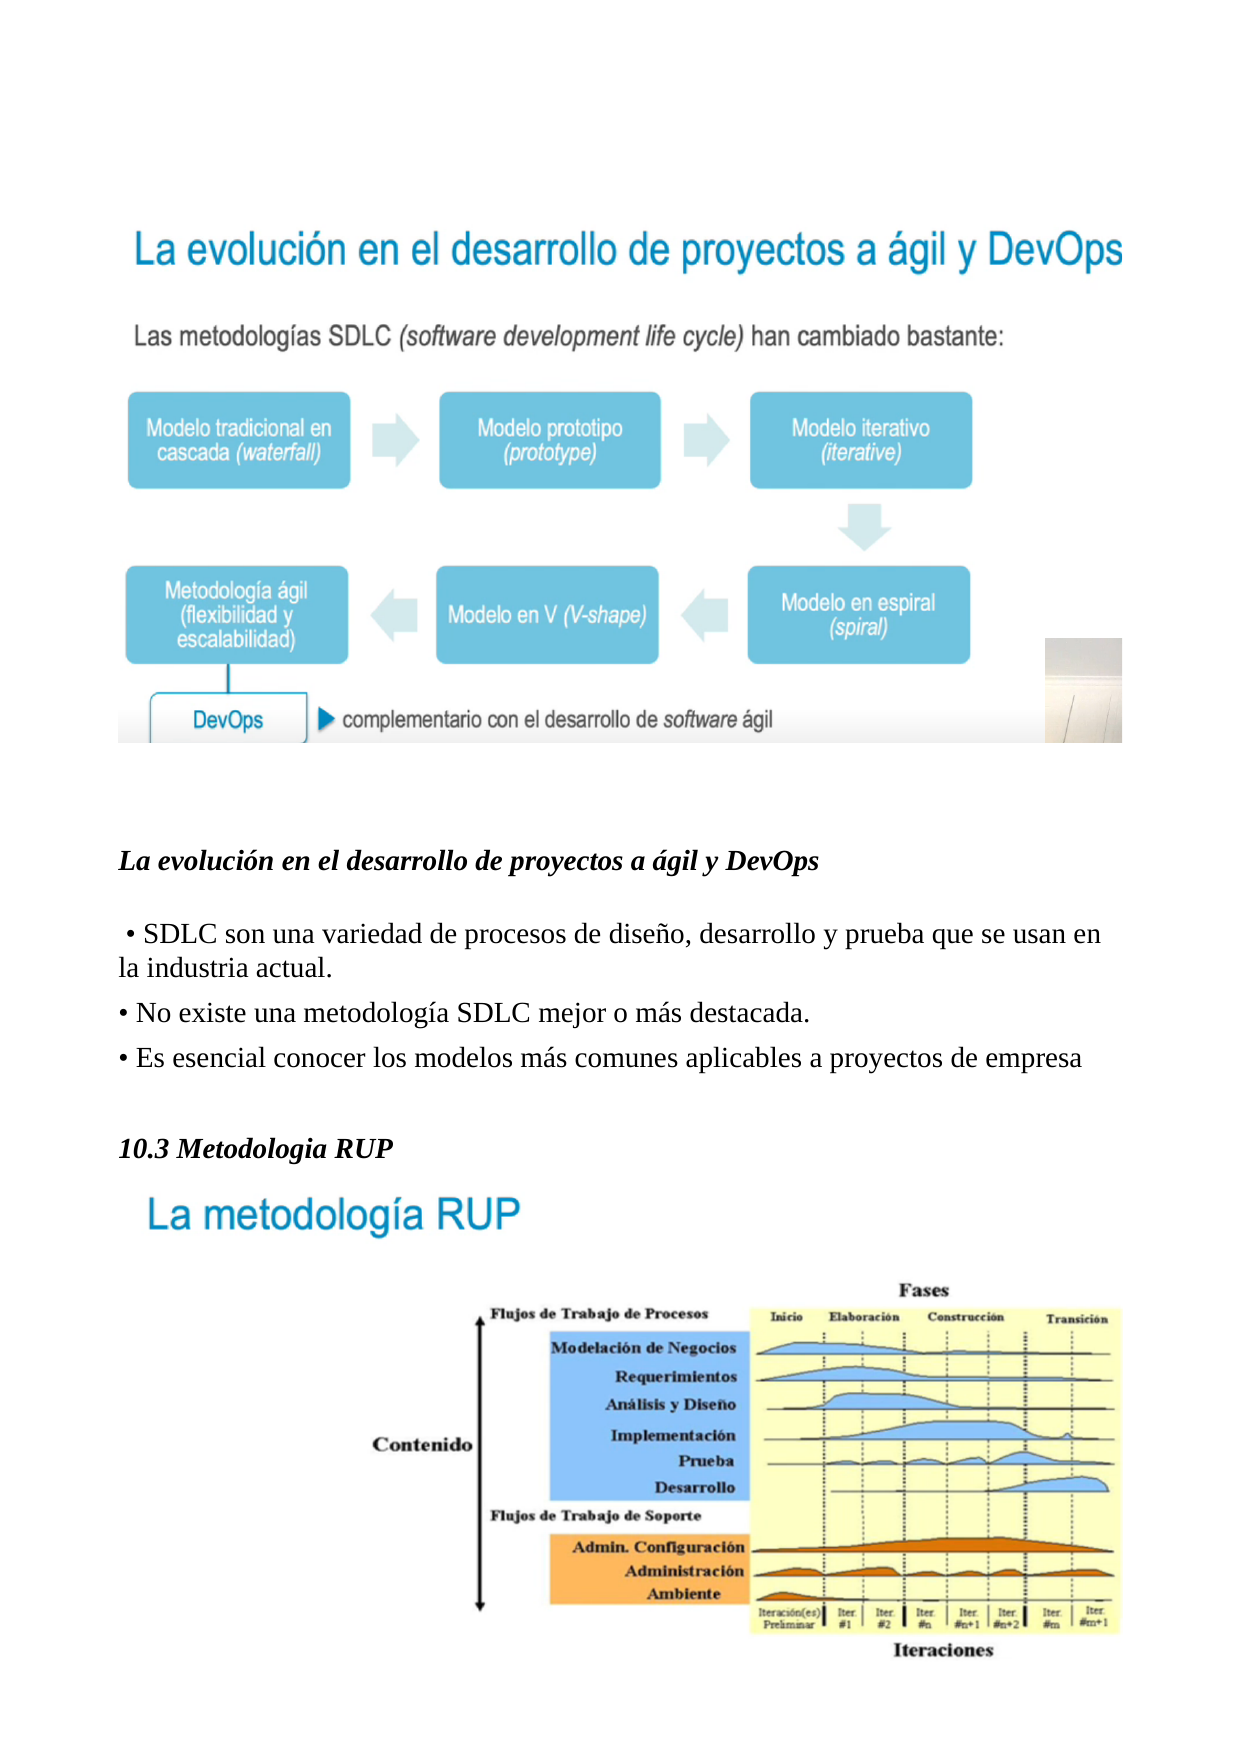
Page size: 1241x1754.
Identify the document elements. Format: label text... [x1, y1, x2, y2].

text • Es esencial conocer los modelos más comunes aplicables a proyectos de empresa [118, 1041, 1122, 1074]
text La evolución en el desarrollo de proyectos a ágil y DevOps [118, 843, 1122, 877]
text 10.3 Metodologia RUP [118, 1131, 1122, 1165]
text • No existe una metodología SDLC mejor o más destacada. [118, 995, 1122, 1029]
picture [132, 1177, 1137, 1662]
text • SDLC son una variedad de procesos de diseño, desarrollo y prueba que se usan en la industria actual. [118, 916, 1122, 983]
picture [118, 218, 1123, 743]
